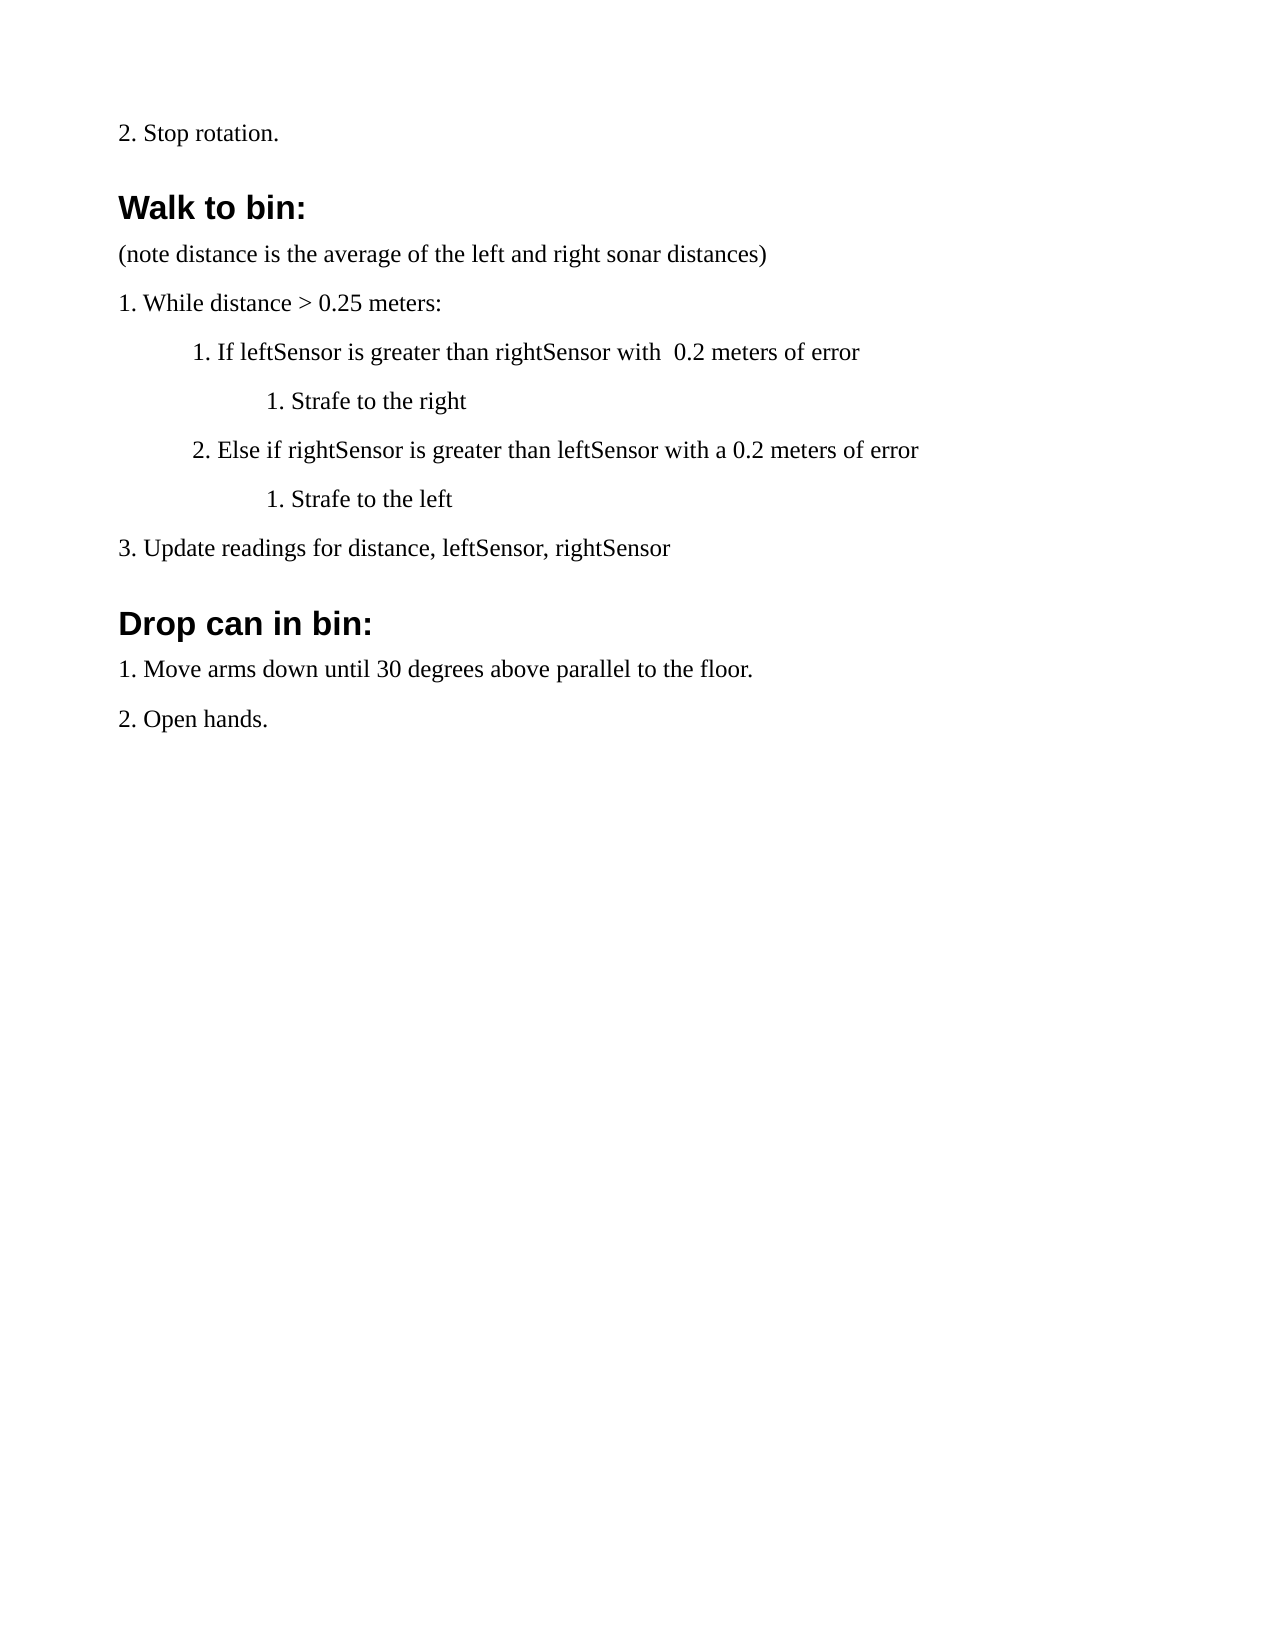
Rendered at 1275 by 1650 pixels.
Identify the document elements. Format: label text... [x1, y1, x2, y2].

text 1. While distance > 0.25 meters: [118, 288, 1157, 317]
text 3. Update readings for distance, leftSensor, rightSensor [118, 533, 1157, 562]
text 1. Strafe to the right [118, 386, 1157, 415]
subtitle Drop can in bin: [118, 603, 1157, 642]
text 2. Stop rotation. [118, 118, 1157, 147]
text (note distance is the average of the left and right sonar distances) [118, 239, 1157, 268]
text 2. Open hands. [118, 704, 1157, 732]
subtitle Walk to bin: [118, 188, 1157, 227]
text 1. Move arms down until 30 degrees above parallel to the floor. [118, 654, 1157, 683]
text 2. Else if rightSensor is greater than leftSensor with a 0.2 meters of error [118, 435, 1157, 464]
text 1. Strafe to the left [118, 484, 1157, 513]
text 1. If leftSensor is greater than rightSensor with 0.2 meters of error [118, 337, 1157, 366]
